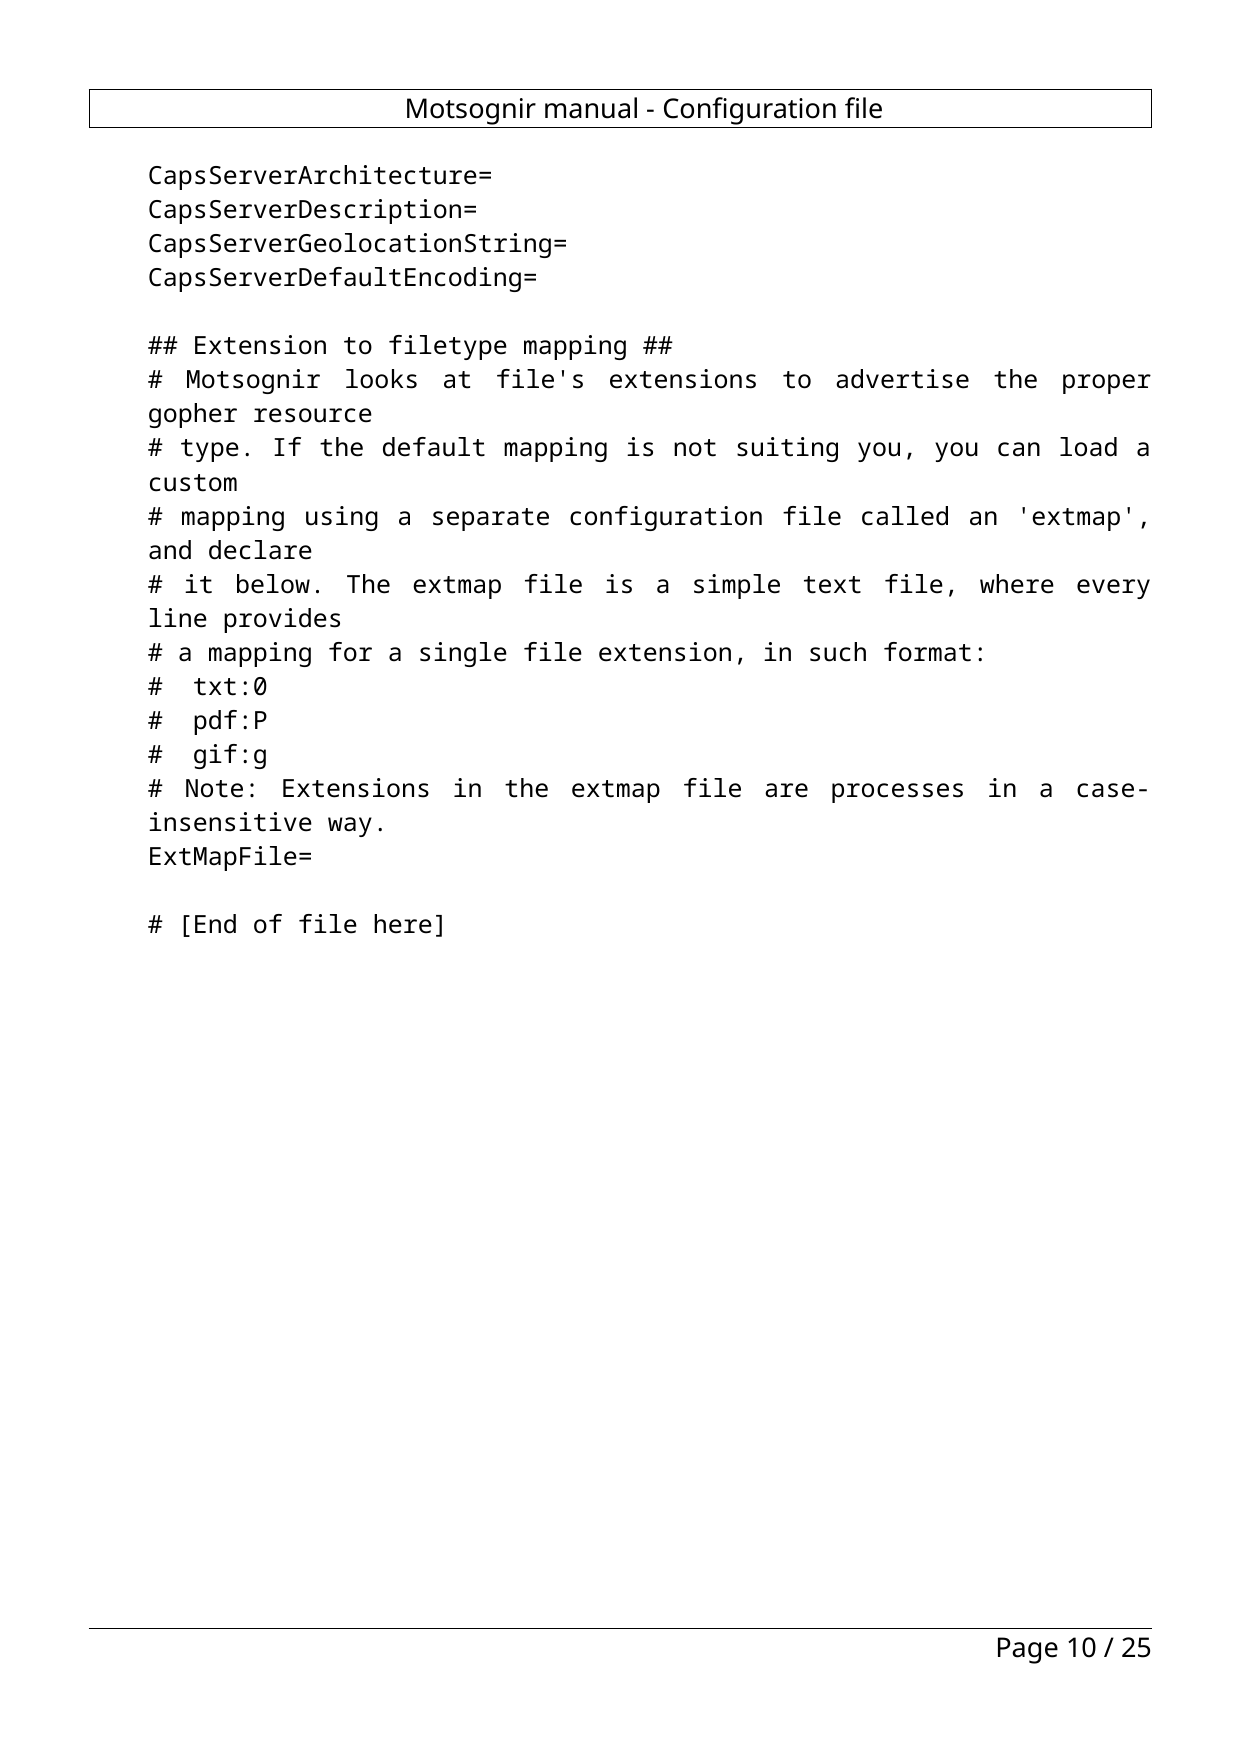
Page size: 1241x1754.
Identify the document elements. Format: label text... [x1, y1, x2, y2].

text # Note: Extensions in the extmap file are processes in a case-insensitive way. [148, 771, 1152, 839]
text # gif:g [148, 737, 1152, 771]
text CapsServerDefaultEncoding= [148, 260, 1152, 294]
text # txt:0 [148, 668, 1152, 703]
text # [End of file here] [148, 907, 1152, 941]
text # pdf:P [148, 703, 1152, 737]
text # a mapping for a single file extension, in such format: [148, 634, 1152, 668]
text # type. If the default mapping is not suiting you, you can load a custom [148, 430, 1152, 498]
text # Motsognir looks at file's extensions to advertise the proper gopher resource [148, 362, 1152, 430]
text CapsServerArchitecture= [148, 158, 1152, 192]
text ## Extension to filetype mapping ## [148, 328, 1152, 362]
text CapsServerDescription= [148, 192, 1152, 226]
text ExtMapFile= [148, 839, 1152, 873]
text # mapping using a separate configuration file called an 'extmap', and declare [148, 498, 1152, 566]
text # it below. The extmap file is a simple text file, where every line provides [148, 566, 1152, 634]
text CapsServerGeolocationString= [148, 226, 1152, 260]
